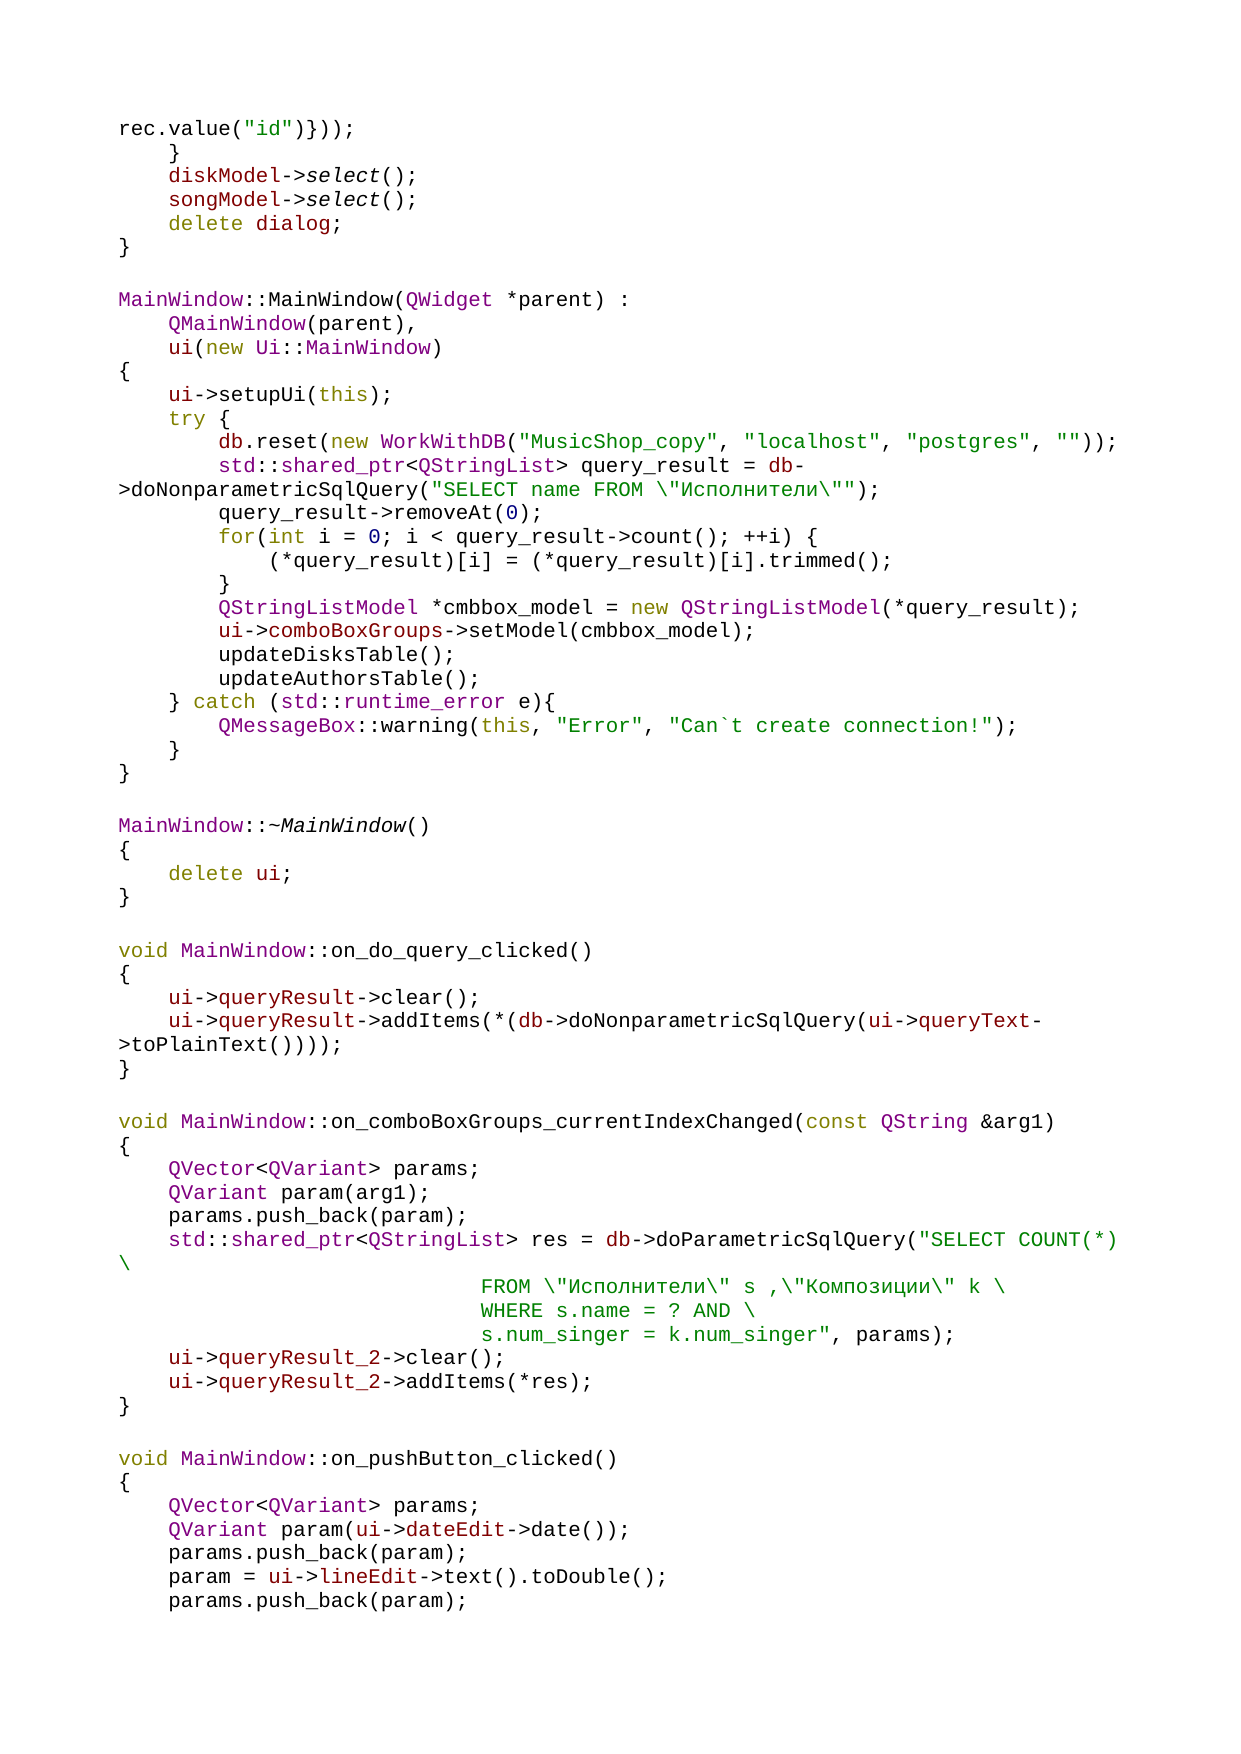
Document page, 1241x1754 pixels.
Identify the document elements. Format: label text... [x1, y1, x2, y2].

text { [118, 963, 1122, 987]
text } [118, 739, 1122, 762]
text QVector<QVariant> params; [118, 1495, 1122, 1519]
text ui->queryResult->clear(); [118, 987, 1122, 1011]
text delete ui; [118, 863, 1122, 886]
text s.num_singer = k.num_singer", params); [118, 1324, 1122, 1347]
text std::shared_ptr<QStringList> query_result = db->doNonparametricSqlQuery("SELECT name FROM \"Исполнители\""); [118, 455, 1122, 502]
text (*query_result)[i] = (*query_result)[i].trimmed(); [118, 549, 1122, 573]
text std::shared_ptr<QStringList> res = db->doParametricSqlQuery("SELECT COUNT(*) \ [118, 1229, 1122, 1276]
text FROM \"Исполнители\" s ,\"Композиции\" k \ [118, 1276, 1122, 1300]
text ui(new Ui::MainWindow) [118, 337, 1122, 360]
text QMessageBox::warning(this, "Error", "Can`t create connection!"); [118, 715, 1122, 739]
text ui->queryResult_2->addItems(*res); [118, 1371, 1122, 1395]
text { [118, 839, 1122, 863]
text QVector<QVariant> params; [118, 1158, 1122, 1182]
text { [118, 1471, 1122, 1495]
text void MainWindow::on_comboBoxGroups_currentIndexChanged(const QString &arg1) [118, 1111, 1122, 1134]
text void MainWindow::on_do_query_clicked() [118, 939, 1122, 963]
text ui->queryResult->addItems(*(db->doNonparametricSqlQuery(ui->queryText->toPlainText()))); [118, 1011, 1122, 1058]
text for(int i = 0; i < query_result->count(); ++i) { [118, 526, 1122, 549]
text } [118, 762, 1122, 786]
text delete dialog; [118, 213, 1122, 236]
text QVariant param(arg1); [118, 1182, 1122, 1206]
text } [118, 573, 1122, 597]
text QMainWindow(parent), [118, 313, 1122, 337]
text ui->queryResult_2->clear(); [118, 1347, 1122, 1371]
text updateDisksTable(); [118, 644, 1122, 668]
text ui->comboBoxGroups->setModel(cmbbox_model); [118, 621, 1122, 644]
text try { [118, 408, 1122, 431]
text { [118, 1134, 1122, 1158]
text MainWindow::~MainWindow() [118, 816, 1122, 839]
text ui->setupUi(this); [118, 384, 1122, 408]
text rec.value("id")})); [118, 118, 1122, 142]
text } catch (std::runtime_error e){ [118, 691, 1122, 715]
text MainWindow::MainWindow(QWidget *parent) : [118, 289, 1122, 313]
text params.push_back(param); [118, 1590, 1122, 1613]
text songModel->select(); [118, 189, 1122, 213]
text { [118, 360, 1122, 384]
text param = ui->lineEdit->text().toDouble(); [118, 1566, 1122, 1590]
text } [118, 1058, 1122, 1081]
text params.push_back(param); [118, 1206, 1122, 1229]
text } [118, 236, 1122, 260]
text params.push_back(param); [118, 1542, 1122, 1566]
text } [118, 1395, 1122, 1418]
text query_result->removeAt(0); [118, 502, 1122, 526]
text QStringListModel *cmbbox_model = new QStringListModel(*query_result); [118, 597, 1122, 621]
text WHERE s.name = ? AND \ [118, 1300, 1122, 1324]
text updateAuthorsTable(); [118, 668, 1122, 691]
text QVariant param(ui->dateEdit->date()); [118, 1519, 1122, 1542]
text diskModel->select(); [118, 165, 1122, 189]
text db.reset(new WorkWithDB("MusicShop_copy", "localhost", "postgres", "")); [118, 431, 1122, 455]
text } [118, 886, 1122, 910]
text } [118, 142, 1122, 165]
text void MainWindow::on_pushButton_clicked() [118, 1448, 1122, 1471]
